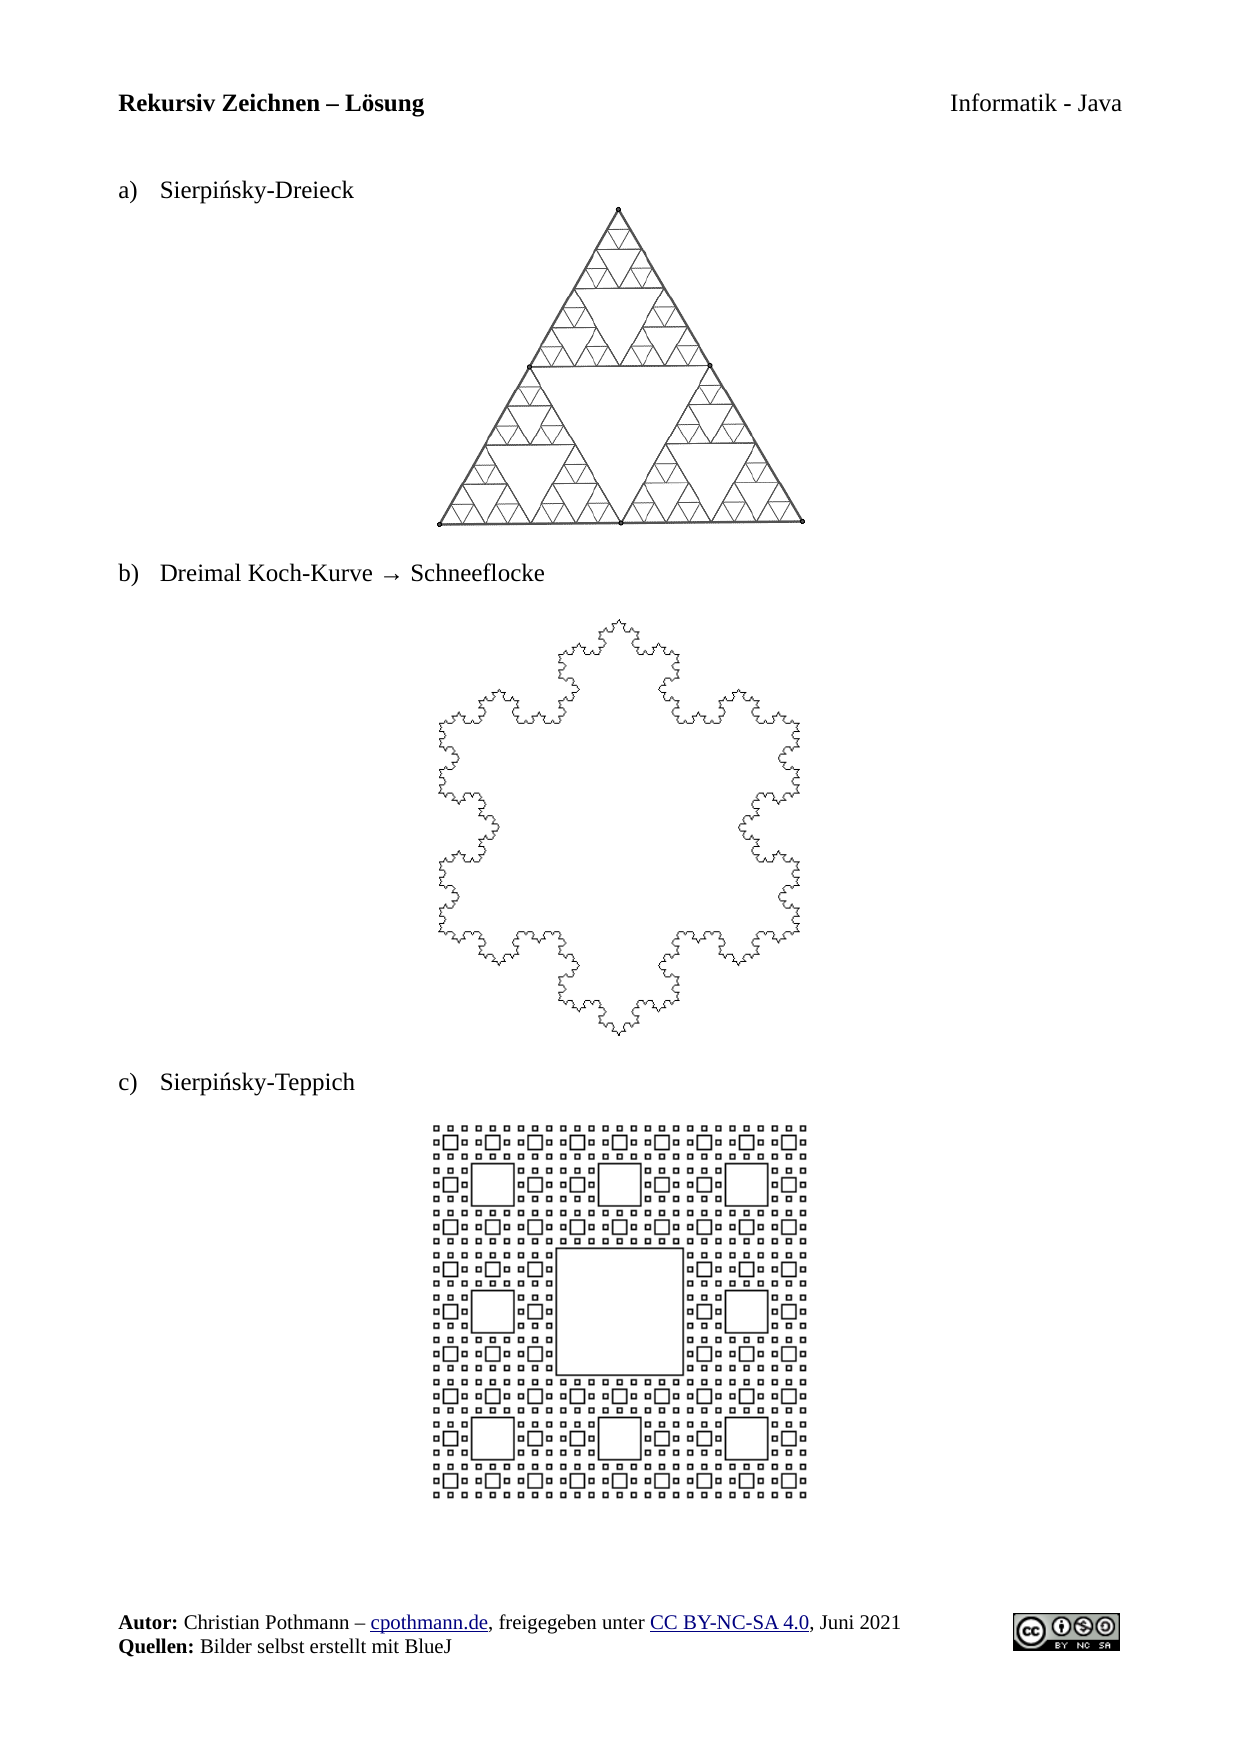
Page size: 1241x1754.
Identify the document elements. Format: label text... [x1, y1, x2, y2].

list Sierpińsky-Dreieck [118, 176, 1122, 204]
picture [1013, 1613, 1120, 1651]
text Quellen: Bilder selbst erstellt mit BlueJ [118, 1634, 1122, 1658]
list Dreimal Koch-Kurve → Schneeflocke [118, 558, 1122, 586]
picture [432, 1125, 808, 1500]
text Autor: Christian Pothmann – cpothmann.de, freigegeben unter CC BY-NC-SA 4.0, Juni 2021 [118, 1610, 1122, 1634]
picture [434, 615, 806, 1039]
list Sierpińsky-Teppich [118, 1067, 1122, 1096]
picture [434, 204, 806, 529]
